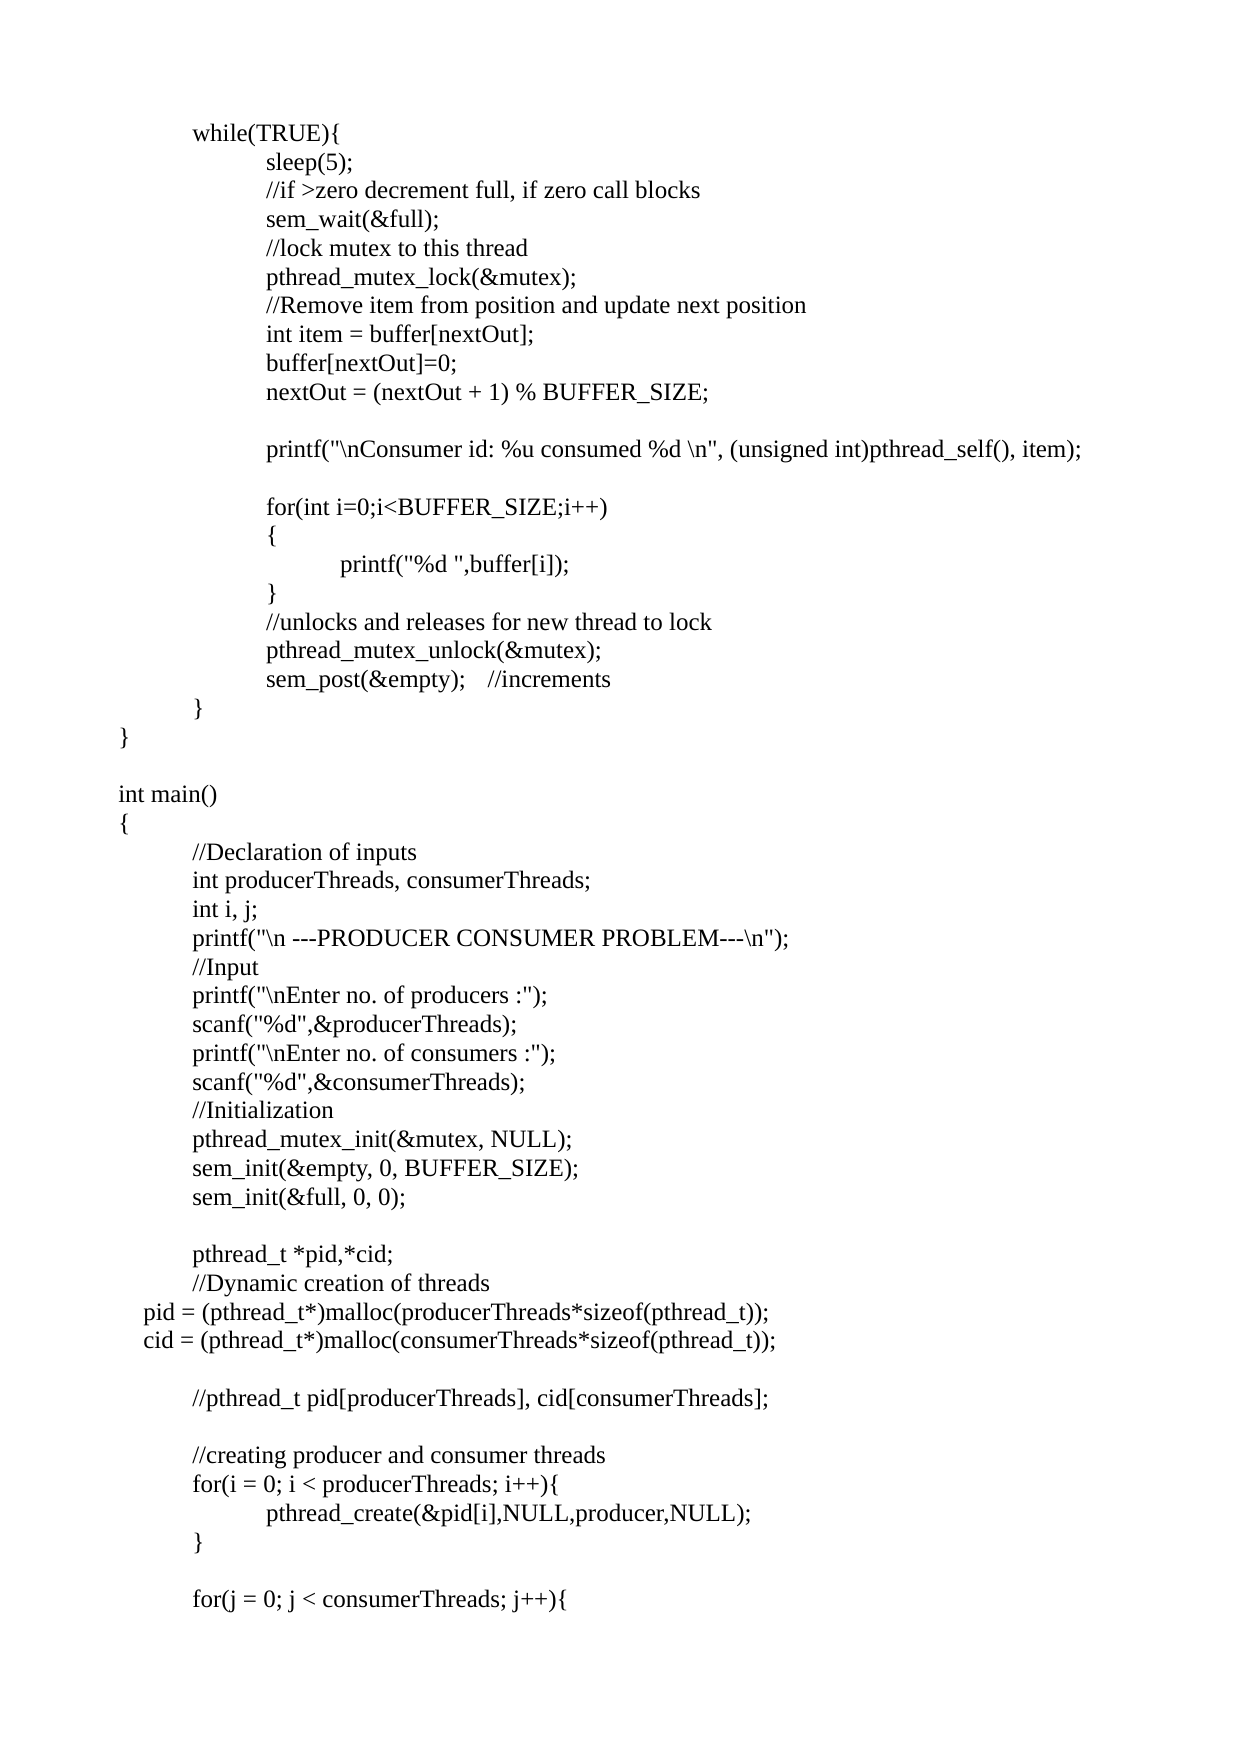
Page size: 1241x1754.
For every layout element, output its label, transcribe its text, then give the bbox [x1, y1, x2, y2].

text sem_init(&full, 0, 0); [118, 1182, 1122, 1211]
text printf("\nEnter no. of consumers :"); [118, 1038, 1122, 1067]
text //unlocks and releases for new thread to lock [118, 607, 1122, 636]
text { [118, 521, 1122, 549]
text pthread_t *pid,*cid; [118, 1239, 1122, 1268]
text printf("\n ---PRODUCER CONSUMER PROBLEM---\n"); [118, 923, 1122, 952]
text } [118, 693, 1122, 722]
text //lock mutex to this thread [118, 233, 1122, 262]
text //Initialization [118, 1096, 1122, 1124]
text pthread_mutex_init(&mutex, NULL); [118, 1124, 1122, 1153]
text //Declaration of inputs [118, 837, 1122, 866]
text int main() [118, 779, 1122, 808]
text //Remove item from position and update next position [118, 291, 1122, 319]
text int item = buffer[nextOut]; [118, 319, 1122, 348]
text sleep(5); [118, 147, 1122, 176]
text while(TRUE){ [118, 118, 1122, 147]
text { [118, 808, 1122, 837]
text printf("%d ",buffer[i]); [118, 549, 1122, 578]
text buffer[nextOut]=0; [118, 348, 1122, 377]
text for(int i=0;i<BUFFER_SIZE;i++) [118, 492, 1122, 521]
text printf("\nConsumer id: %u consumed %d \n", (unsigned int)pthread_self(), item); [118, 434, 1122, 463]
text cid = (pthread_t*)malloc(consumerThreads*sizeof(pthread_t)); [118, 1326, 1122, 1354]
text int producerThreads, consumerThreads; [118, 866, 1122, 894]
text sem_init(&empty, 0, BUFFER_SIZE); [118, 1153, 1122, 1182]
text //if >zero decrement full, if zero call blocks [118, 176, 1122, 204]
text for(j = 0; j < consumerThreads; j++){ [118, 1584, 1122, 1613]
text pthread_mutex_lock(&mutex); [118, 262, 1122, 291]
text } [118, 722, 1122, 751]
text for(i = 0; i < producerThreads; i++){ [118, 1469, 1122, 1498]
text pid = (pthread_t*)malloc(producerThreads*sizeof(pthread_t)); [118, 1297, 1122, 1326]
text sem_post(&empty); //increments [118, 664, 1122, 693]
text scanf("%d",&consumerThreads); [118, 1067, 1122, 1096]
text //creating producer and consumer threads [118, 1441, 1122, 1469]
text sem_wait(&full); [118, 204, 1122, 233]
text } [118, 1527, 1122, 1556]
text //Dynamic creation of threads [118, 1268, 1122, 1297]
text pthread_create(&pid[i],NULL,producer,NULL); [118, 1498, 1122, 1527]
text nextOut = (nextOut + 1) % BUFFER_SIZE; [118, 377, 1122, 406]
text } [118, 578, 1122, 607]
text printf("\nEnter no. of producers :"); [118, 981, 1122, 1009]
text scanf("%d",&producerThreads); [118, 1009, 1122, 1038]
text //Input [118, 952, 1122, 981]
text int i, j; [118, 894, 1122, 923]
text //pthread_t pid[producerThreads], cid[consumerThreads]; [118, 1383, 1122, 1412]
text pthread_mutex_unlock(&mutex); [118, 636, 1122, 664]
